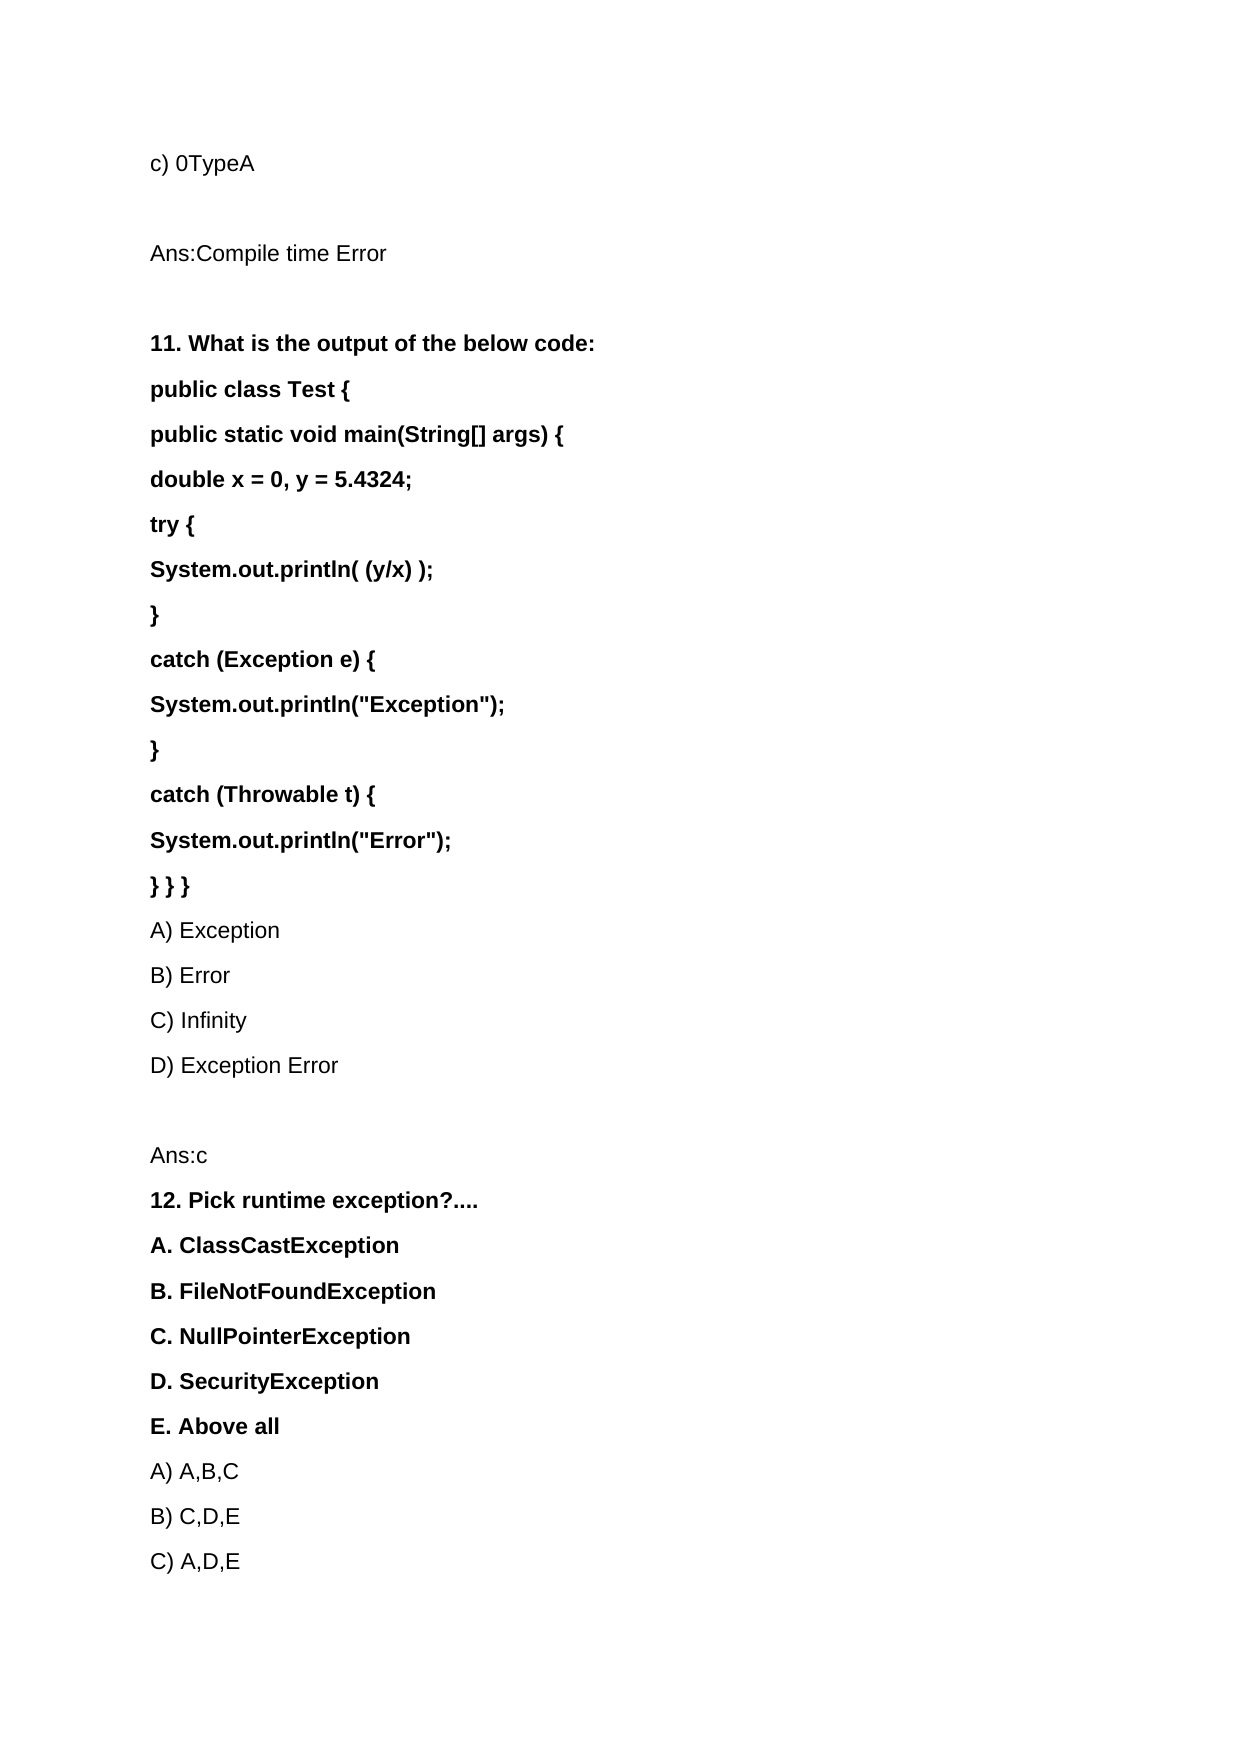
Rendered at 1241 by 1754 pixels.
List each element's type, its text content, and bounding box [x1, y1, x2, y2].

text D. SecurityException [150, 1368, 1090, 1394]
text System.out.println("Exception"); [150, 691, 1090, 718]
text E. Above all [150, 1413, 1090, 1439]
text catch (Exception e) { [150, 646, 1090, 672]
text System.out.println("Error"); [150, 827, 1090, 853]
text Ans:Compile time Error [150, 240, 1090, 267]
text B) Error [150, 962, 1090, 988]
text System.out.println( (y/x) ); [150, 556, 1090, 582]
text c) 0TypeA [150, 150, 1090, 176]
text B) C,D,E [150, 1503, 1090, 1529]
text } [150, 601, 1090, 627]
text A) A,B,C [150, 1458, 1090, 1484]
text 12. Pick runtime exception?.... [150, 1187, 1090, 1214]
text A. ClassCastException [150, 1232, 1090, 1259]
text public static void main(String[] args) { [150, 421, 1090, 447]
text B. FileNotFoundException [150, 1278, 1090, 1304]
text C) A,D,E [150, 1548, 1090, 1574]
text } } } [150, 872, 1090, 898]
text 11. What is the output of the below code: [150, 330, 1090, 357]
text C. NullPointerException [150, 1323, 1090, 1349]
text public class Test { [150, 376, 1090, 402]
text catch (Throwable t) { [150, 781, 1090, 808]
text A) Exception [150, 917, 1090, 943]
text try { [150, 511, 1090, 537]
text C) Infinity [150, 1007, 1090, 1033]
text D) Exception Error [150, 1052, 1090, 1078]
text Ans:c [150, 1142, 1090, 1169]
text } [150, 736, 1090, 763]
text double x = 0, y = 5.4324; [150, 466, 1090, 492]
